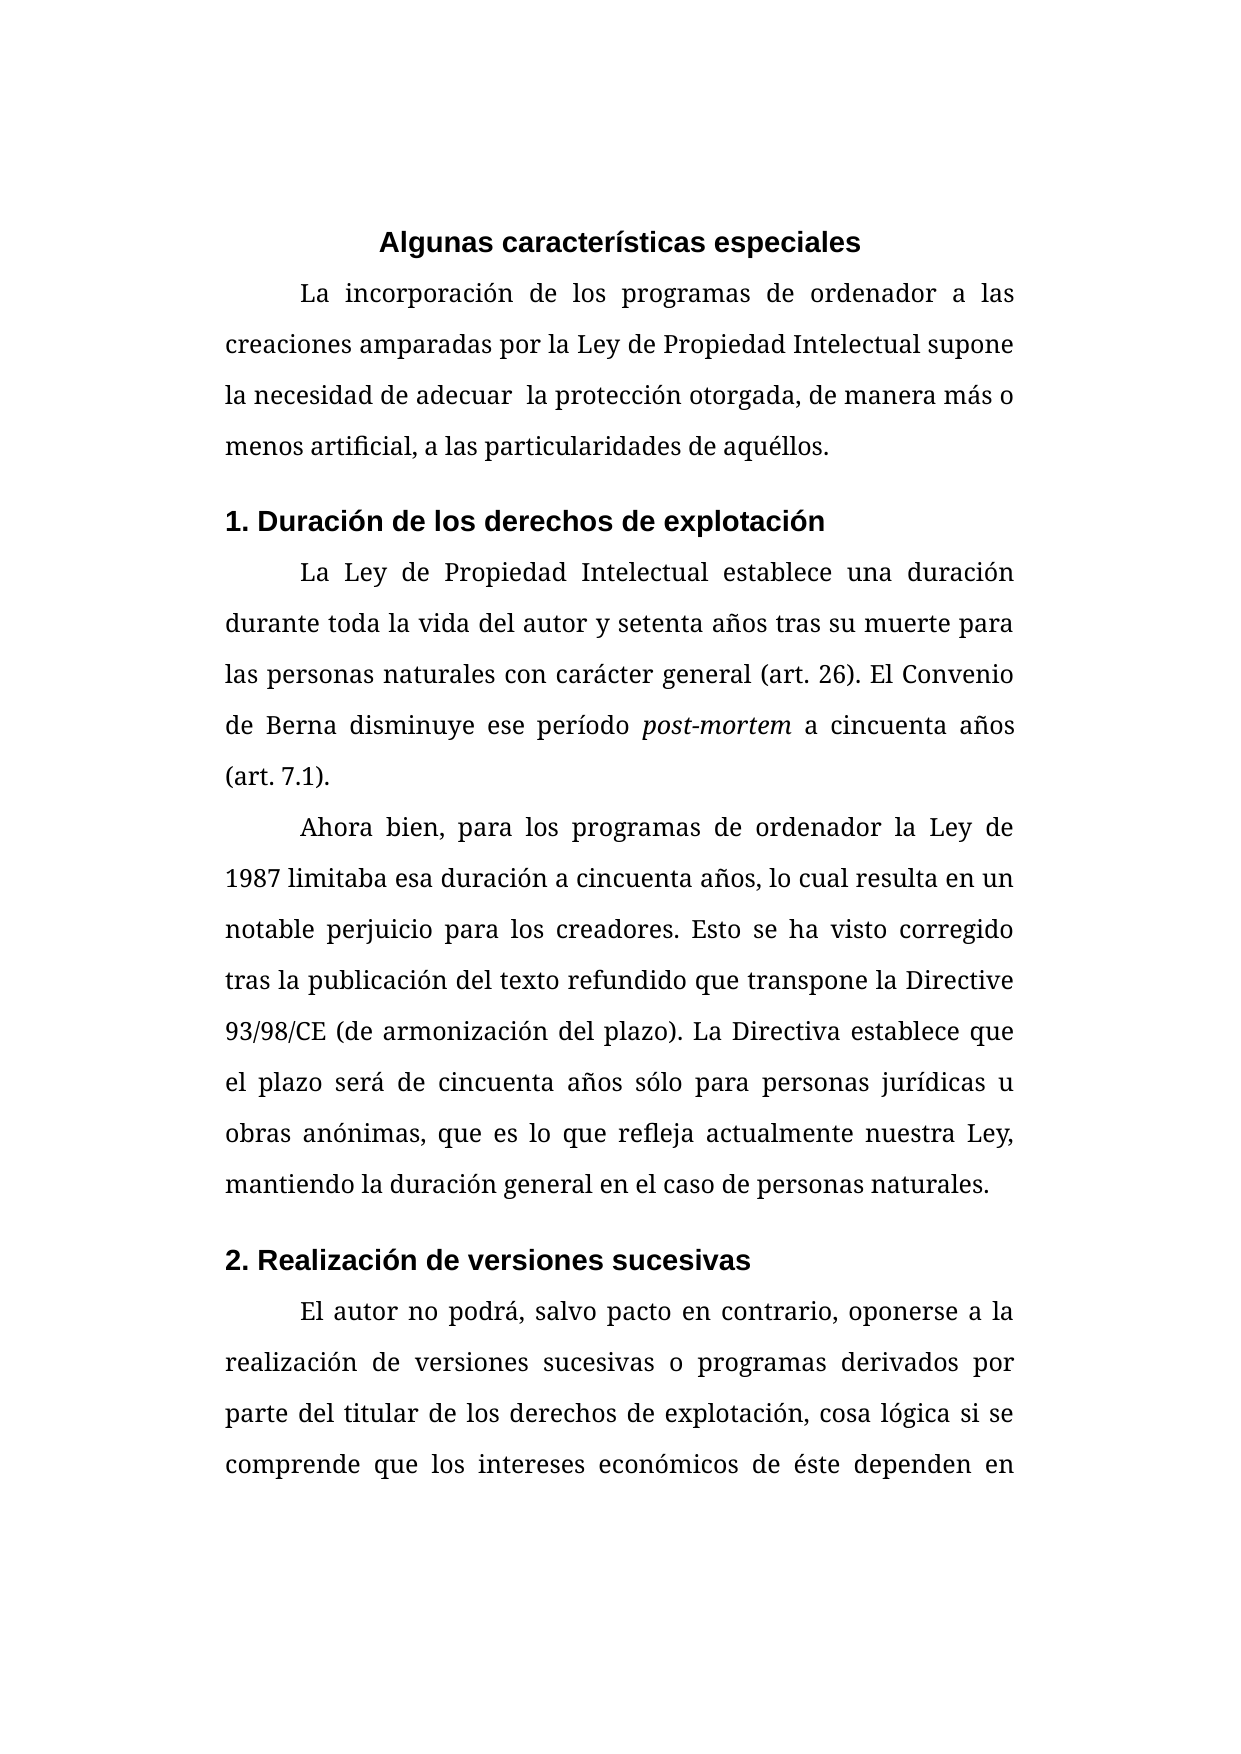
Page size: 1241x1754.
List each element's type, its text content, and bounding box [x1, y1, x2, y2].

text 1. Duración de los derechos de explotación [225, 504, 1015, 538]
text 2. Realización de versiones sucesivas [225, 1243, 1015, 1276]
text Algunas características especiales [225, 225, 1015, 258]
text La incorporación de los programas de ordenador a las creaciones amparadas por la Ley de Propiedad Intelectual supone la necesidad de adecuar la protección otorgada, de manera más o menos artificial, a las particularidades de aquéllos. [225, 275, 1015, 462]
text El autor no podrá, salvo pacto en contrario, oponerse a la realización de versiones sucesivas o programas derivados por parte del titular de los derechos de explotación, cosa lógica si se comprende que los intereses económicos de éste dependen en [225, 1293, 1015, 1480]
text La Ley de Propiedad Intelectual establece una duración durante toda la vida del autor y setenta años tras su muerte para las personas naturales con carácter general (art. 26). El Convenio de Berna disminuye ese período post-mortem a cincuenta años (art. 7.1). [225, 554, 1015, 793]
text Ahora bien, para los programas de ordenador la Ley de 1987 limitaba esa duración a cincuenta años, lo cual resulta en un notable perjuicio para los creadores. Esto se ha visto corregido tras la publicación del texto refundido que transpone la Directive 93/98/CE (de armonización del plazo). La Directiva establece que el plazo será de cincuenta años sólo para personas jurídicas u obras anónimas, que es lo que refleja actualmente nuestra Ley, mantiendo la duración general en el caso de personas naturales. [225, 810, 1015, 1201]
